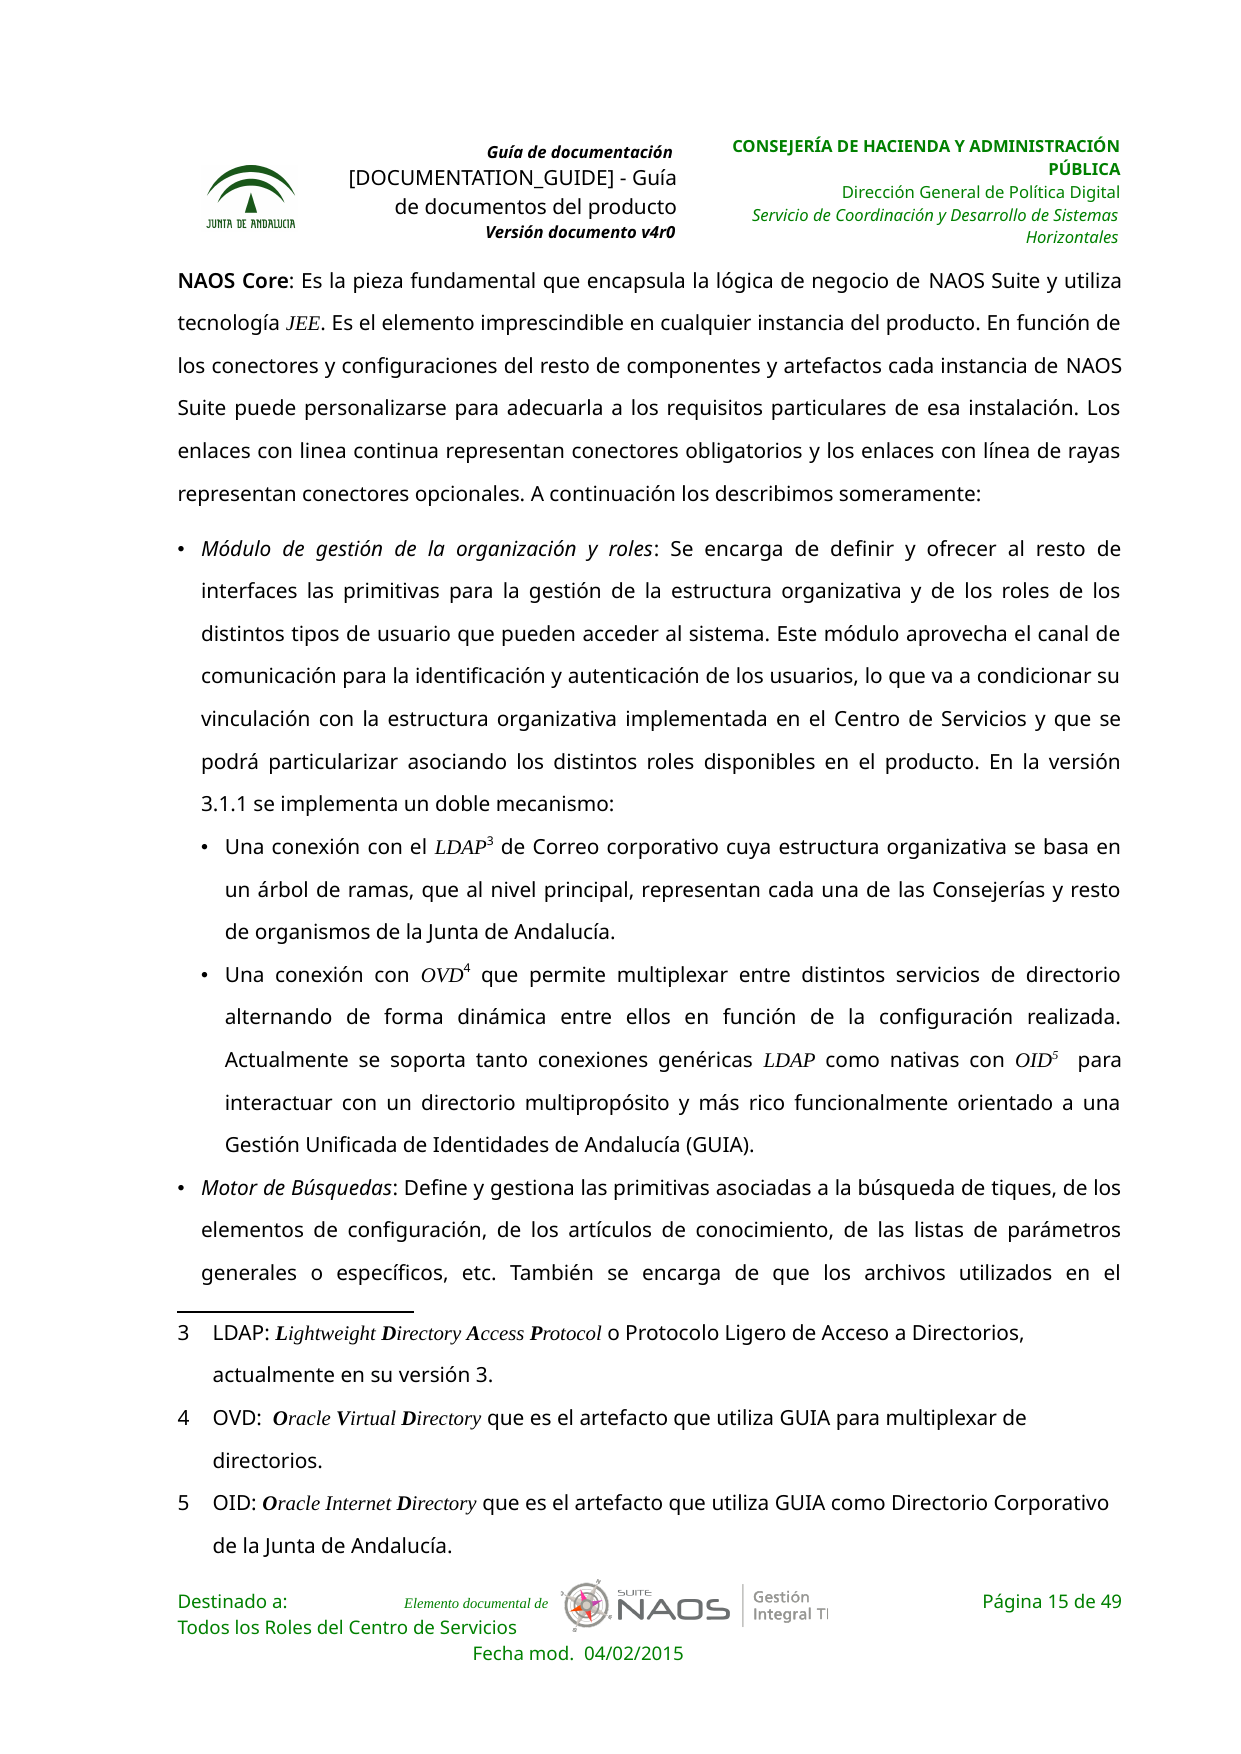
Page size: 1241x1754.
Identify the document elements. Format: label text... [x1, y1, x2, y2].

list Una conexión con OVD que permite multiplexar entre distintos servicios de directorio alternando de forma dinámica entre ellos en función de la configuración realizada. Actualmente se soporta tanto conexiones genéricas LDAP como nativas con OID para interactuar con un directorio multipropósito y más rico funcionalmente orientado a una Gestión Unificada de Identidades de Andalucía (GUIA). [201, 960, 1122, 1159]
list Una conexión con el LDAP de Correo corporativo cuya estructura organizativa se basa en un árbol de ramas, que al nivel principal, representan cada una de las Consejerías y resto de organismos de la Junta de Andalucía. [201, 832, 1122, 946]
list Módulo de gestión de la organización y roles: Se encarga de definir y ofrecer al resto de interfaces las primitivas para la gestión de la estructura organizativa y de los roles de los distintos tipos de usuario que pueden acceder al sistema. Este módulo aprovecha el canal de comunicación para la identificación y autenticación de los usuarios, lo que va a condicionar su vinculación con la estructura organizativa implementada en el Centro de Servicios y que se podrá particularizar asociando los distintos roles disponibles en el producto. En la versión 3.1.1 se implementa un doble mecanismo: [177, 534, 1122, 818]
list OID: Oracle Internet Directory que es el artefacto que utiliza GUIA como Directorio Corporativo de la Junta de Andalucía. [177, 1488, 1122, 1559]
list OVD: Oracle Virtual Directory que es el artefacto que utiliza GUIA para multiplexar de directorios. [177, 1403, 1122, 1474]
list LDAP: Lightweight Directory Access Protocol o Protocolo Ligero de Acceso a Directorios, actualmente en su versión 3. [177, 1318, 1122, 1389]
picture [201, 165, 298, 232]
text NAOS Core: Es la pieza fundamental que encapsula la lógica de negocio de NAOS Suite y utiliza tecnología JEE. Es el elemento imprescindible en cualquier instancia del producto. En función de los conectores y configuraciones del resto de componentes y artefactos cada instancia de NAOS Suite puede personalizarse para adecuarla a los requisitos particulares de esa instalación. Los enlaces con linea continua representan conectores obligatorios y los enlaces con línea de rayas representan conectores opcionales. A continuación los describimos someramente: [177, 266, 1122, 507]
list Motor de Búsquedas: Define y gestiona las primitivas asociadas a la búsqueda de tiques, de los elementos de configuración, de los artículos de conocimiento, de las listas de parámetros generales o específicos, etc. También se encarga de que los archivos utilizados en el [177, 1173, 1122, 1287]
picture [560, 1579, 829, 1632]
